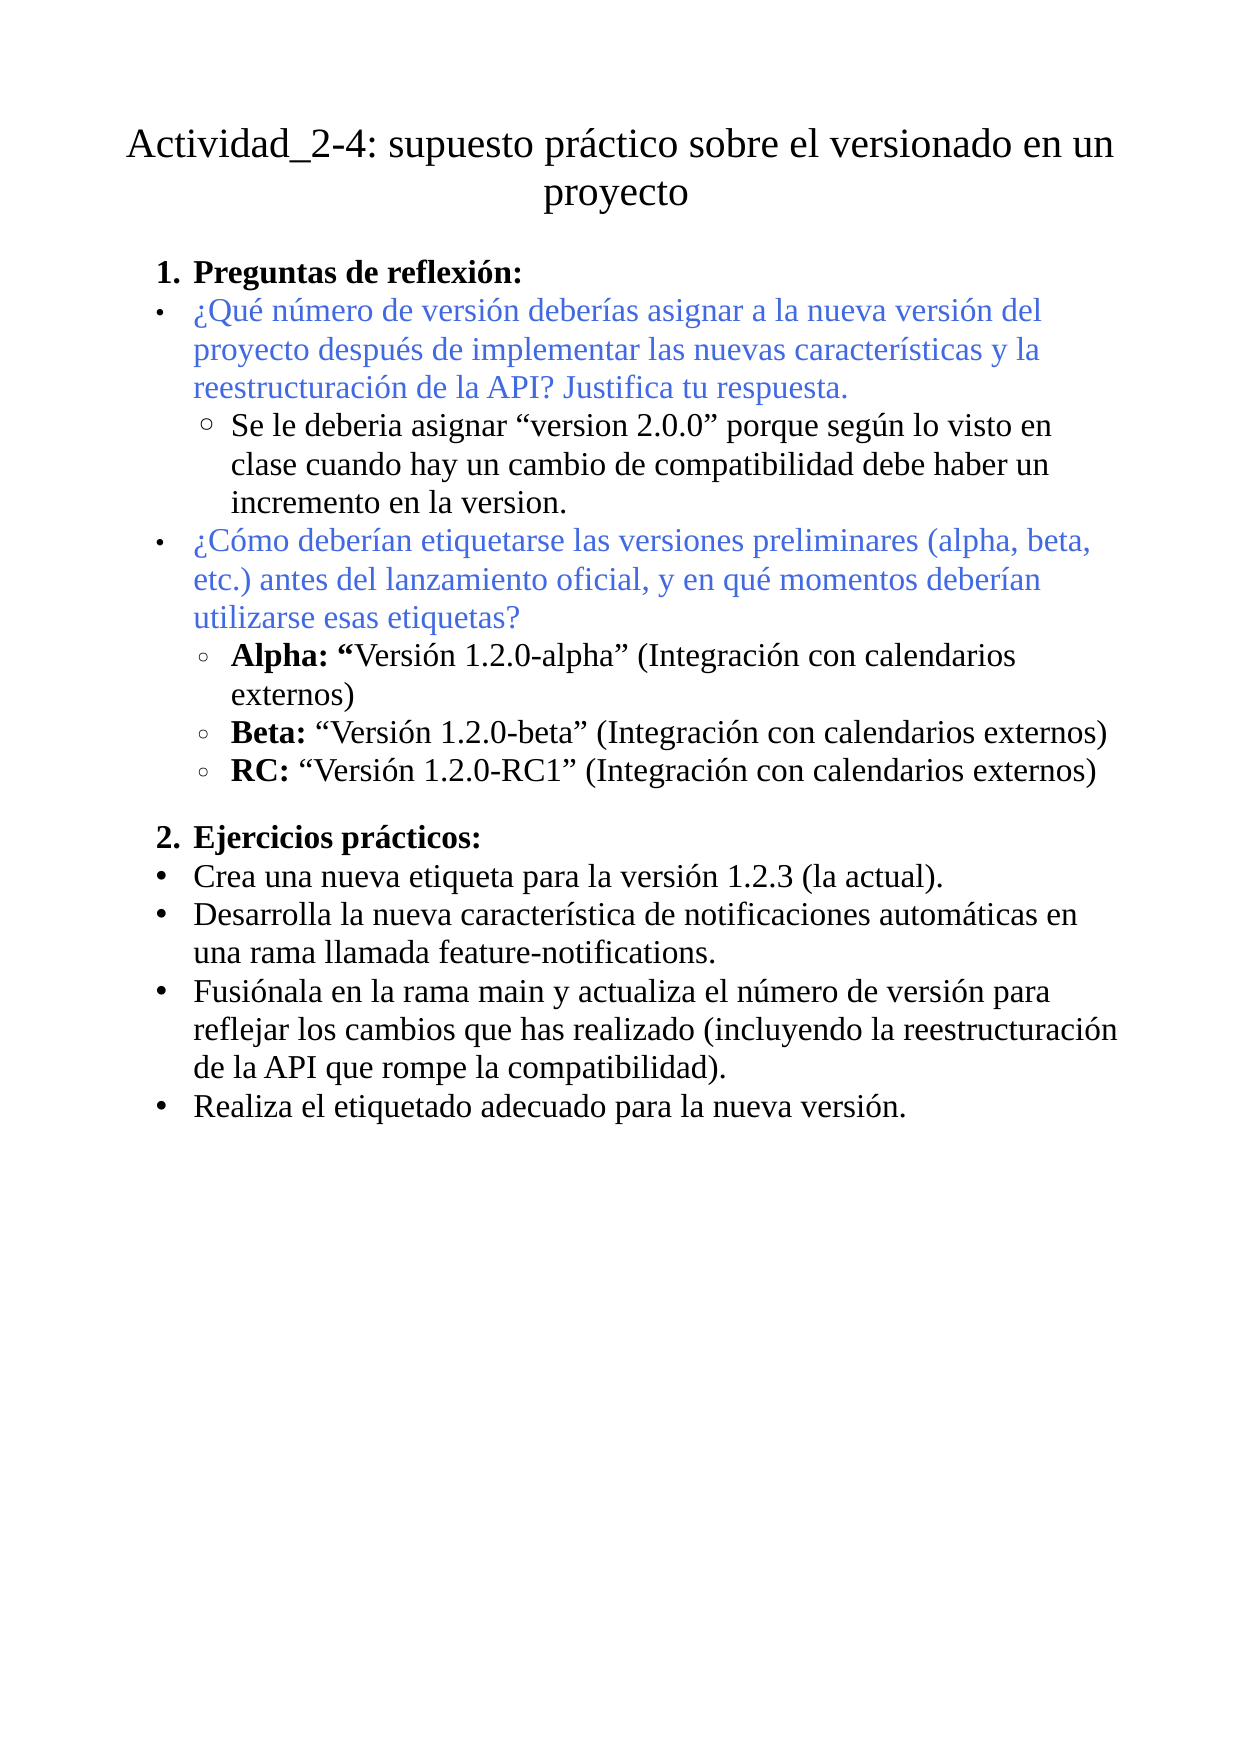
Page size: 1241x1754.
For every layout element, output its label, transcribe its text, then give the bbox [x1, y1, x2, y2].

list Preguntas de reflexión: [156, 252, 1122, 291]
list ¿Cómo deberían etiquetarse las versiones preliminares (alpha, beta, etc.) antes del lanzamiento oficial, y en qué momentos deberían utilizarse esas etiquetas? [156, 521, 1122, 636]
list Beta: “Versión 1.2.0-beta” (Integración con calendarios externos) [193, 712, 1122, 751]
list Fusiónala en la rama main y actualiza el número de versión para reflejar los cambios que has realizado (incluyendo la reestructuración de la API que rompe la compatibilidad). [156, 971, 1122, 1086]
list Crea una nueva etiqueta para la versión 1.2.3 (la actual). [156, 856, 1122, 894]
text Actividad_2-4: supuesto práctico sobre el versionado en un proyecto [118, 118, 1122, 214]
list Desarrolla la nueva característica de notificaciones automáticas en una rama llamada feature-notifications. [156, 894, 1122, 971]
list ¿Qué número de versión deberías asignar a la nueva versión del proyecto después de implementar las nuevas características y la reestructuración de la API? Justifica tu respuesta. [156, 291, 1122, 406]
list Alpha: “Versión 1.2.0-alpha” (Integración con calendarios externos) [193, 636, 1122, 712]
list RC: “Versión 1.2.0-RC1” (Integración con calendarios externos) [193, 751, 1122, 789]
list Se le deberia asignar “version 2.0.0” porque según lo visto en clase cuando hay un cambio de compatibilidad debe haber un incremento en la version. [193, 406, 1122, 521]
list Ejercicios prácticos: [156, 818, 1122, 856]
list Realiza el etiquetado adecuado para la nueva versión. [156, 1086, 1122, 1124]
